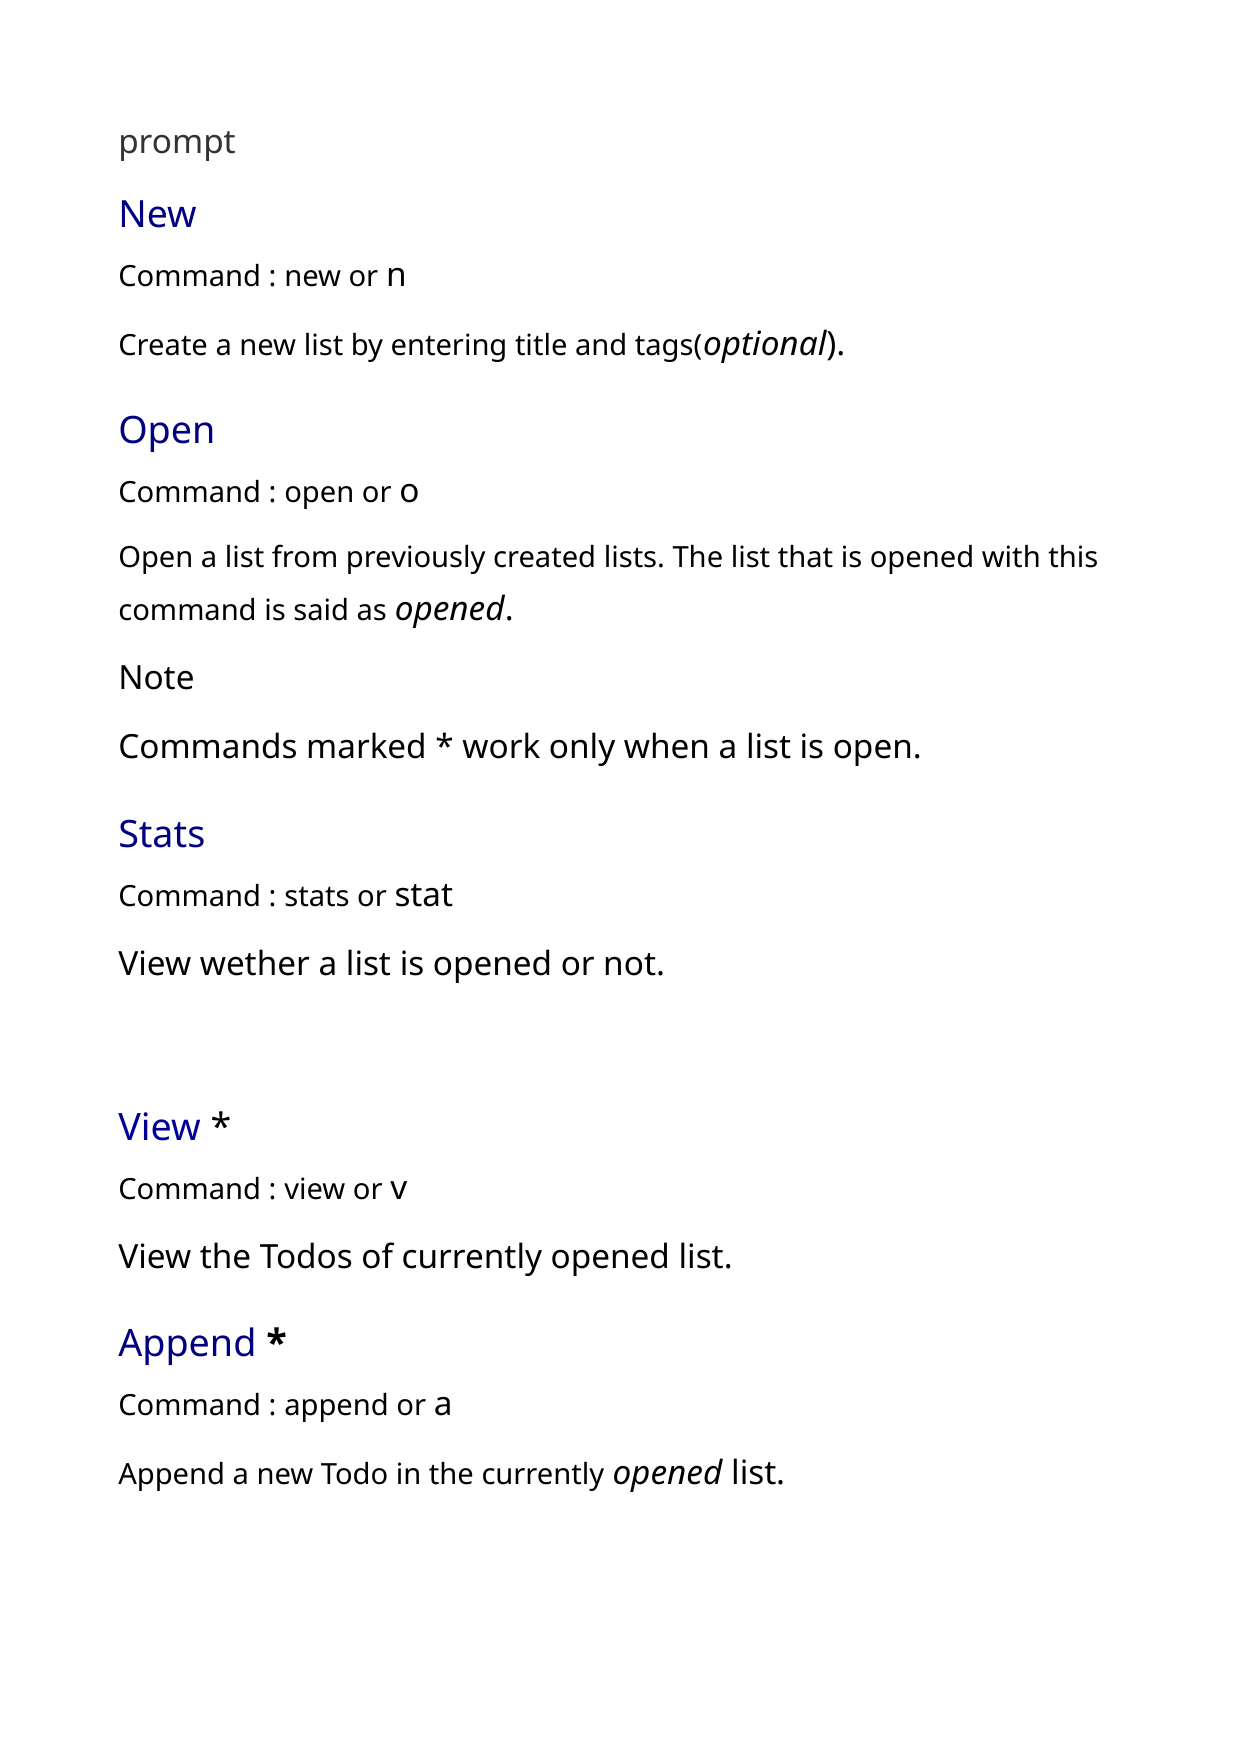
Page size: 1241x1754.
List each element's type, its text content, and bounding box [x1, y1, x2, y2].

subtitle View * [118, 1099, 1122, 1151]
text Append a new Todo in the currently opened list. [118, 1449, 1122, 1494]
subtitle New [118, 187, 1122, 238]
text Command : open or o [118, 467, 1122, 513]
text Commands marked * work only when a list is open. [118, 723, 1122, 769]
subtitle Stats [118, 807, 1122, 858]
text Note [118, 654, 1122, 699]
text Command : append or a [118, 1380, 1122, 1425]
text Command : view or v [118, 1163, 1122, 1209]
text prompt [118, 118, 1122, 163]
text View the Todos of currently opened list. [118, 1232, 1122, 1278]
text Command : stats or stat [118, 871, 1122, 916]
subtitle Append * [118, 1316, 1122, 1367]
text Create a new list by entering title and tags(optional). [118, 320, 1122, 365]
text Command : new or n [118, 251, 1122, 296]
text Open a list from previously created lists. The list that is opened with this command is said as opened. [118, 536, 1122, 631]
subtitle Open [118, 403, 1122, 455]
text View wether a list is opened or not. [118, 940, 1122, 985]
